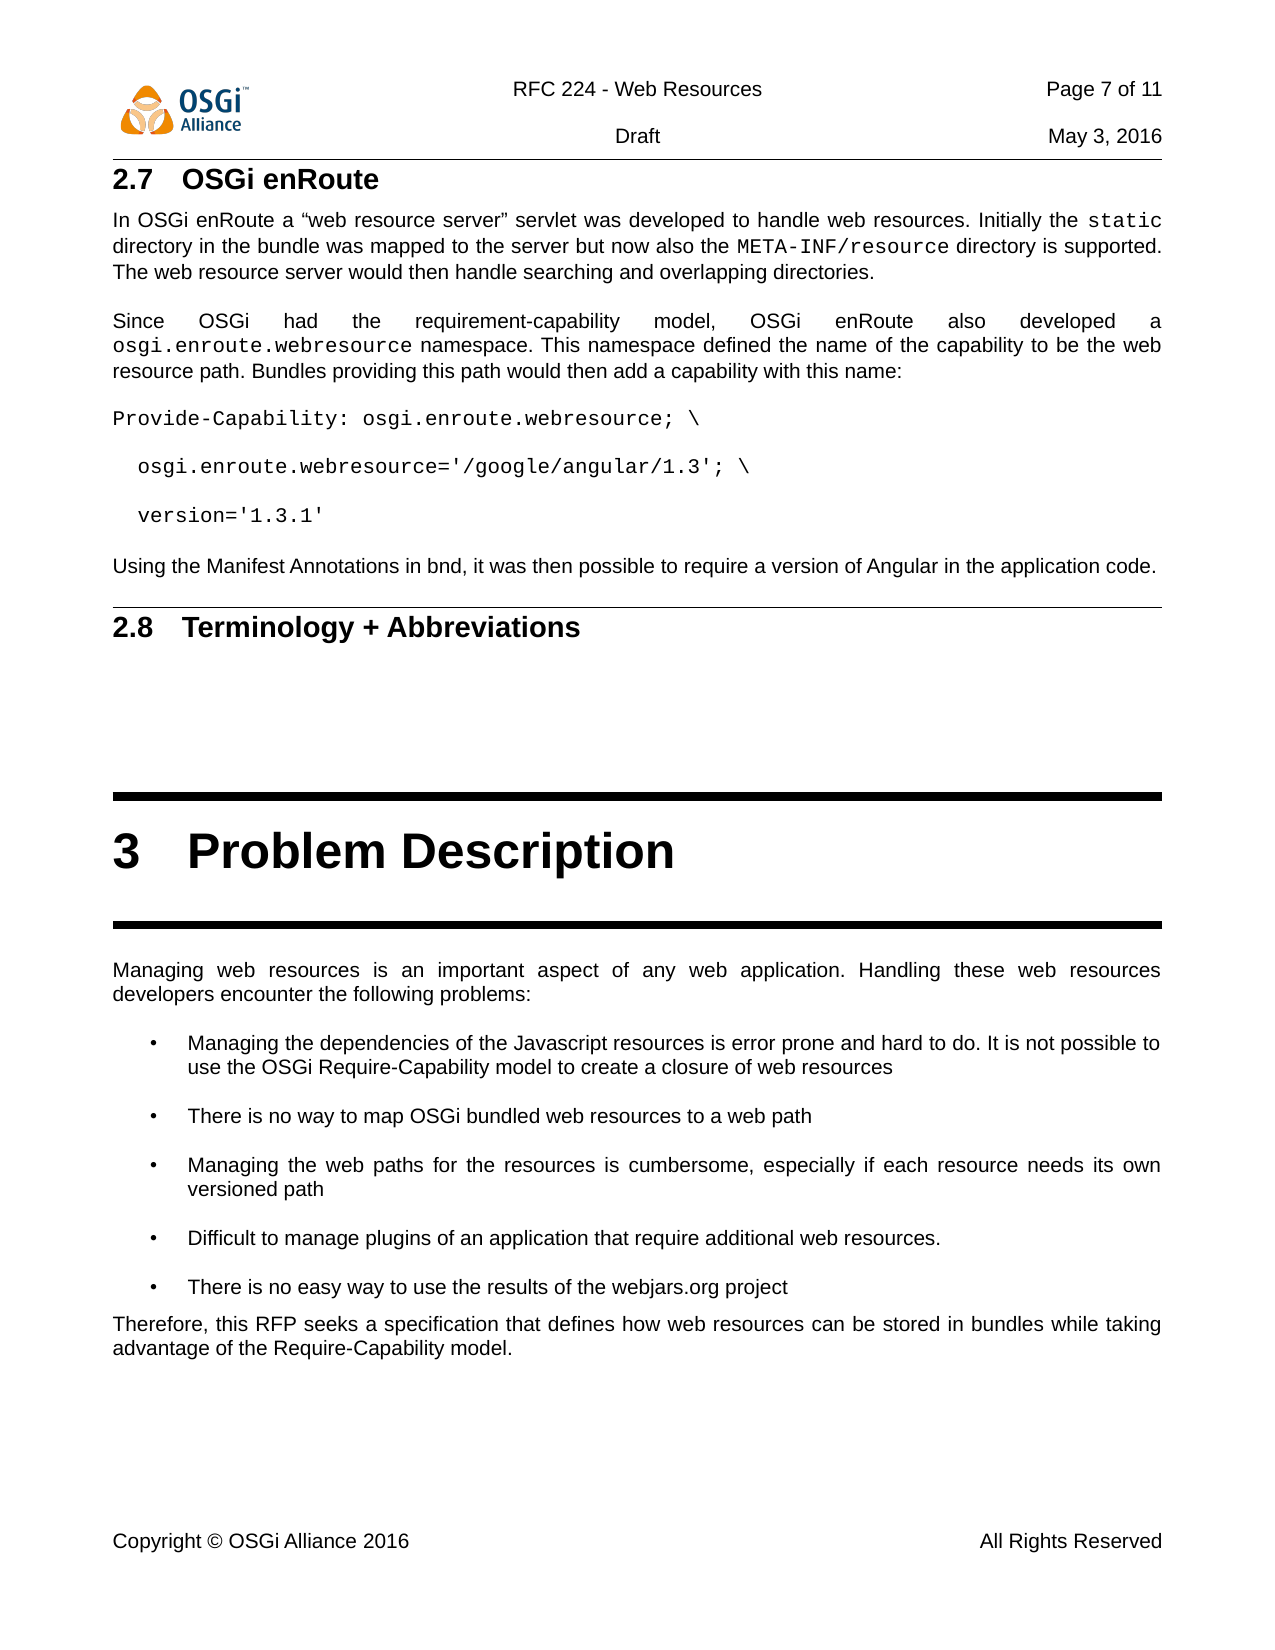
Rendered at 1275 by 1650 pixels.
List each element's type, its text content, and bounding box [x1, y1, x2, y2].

subtitle Problem Description [112, 793, 1162, 929]
list Managing the web paths for the resources is cumbersome, especially if each resource needs its own versioned path [150, 1153, 1162, 1201]
picture [113, 78, 257, 142]
text Since OSGi had the requirement-capability model, OSGi enRoute also developed a osgi.enroute.webresource namespace. This namespace defined the name of the capability to be the web resource path. Bundles providing this path would then add a capability with this name: [112, 309, 1162, 382]
list There is no easy way to use the results of the webjars.org project [150, 1275, 1162, 1299]
text Managing web resources is an important aspect of any web application. Handling these web resources developers encounter the following problems: [112, 958, 1162, 1006]
text Provide-Capability: osgi.enroute.webresource; \ [112, 407, 1162, 431]
text In OSGi enRoute a “web resource server” servlet was developed to handle web resources. Initially the static directory in the bundle was mapped to the server but now also the META-INF/resource directory is supported. The web resource server would then handle searching and overlapping directories. [112, 208, 1162, 284]
list Difficult to manage plugins of an application that require additional web resources. [150, 1226, 1162, 1250]
list There is no way to map OSGi bundled web resources to a web path [150, 1104, 1162, 1128]
text osgi.enroute.webresource='/google/angular/1.3'; \ [112, 456, 1162, 480]
subtitle Terminology + Abbreviations [112, 608, 1162, 643]
text version='1.3.1' [112, 505, 1162, 528]
list Managing the dependencies of the Javascript resources is error prone and hard to do. It is not possible to use the OSGi Require-Capability model to create a closure of web resources [150, 1031, 1162, 1079]
subtitle OSGi enRoute [112, 160, 1162, 196]
text Using the Manifest Annotations in bnd, it was then possible to require a version of Angular in the application code. [112, 553, 1162, 577]
text Therefore, this RFP seeks a specification that defines how web resources can be stored in bundles while taking advantage of the Require-Capability model. [112, 1312, 1162, 1359]
